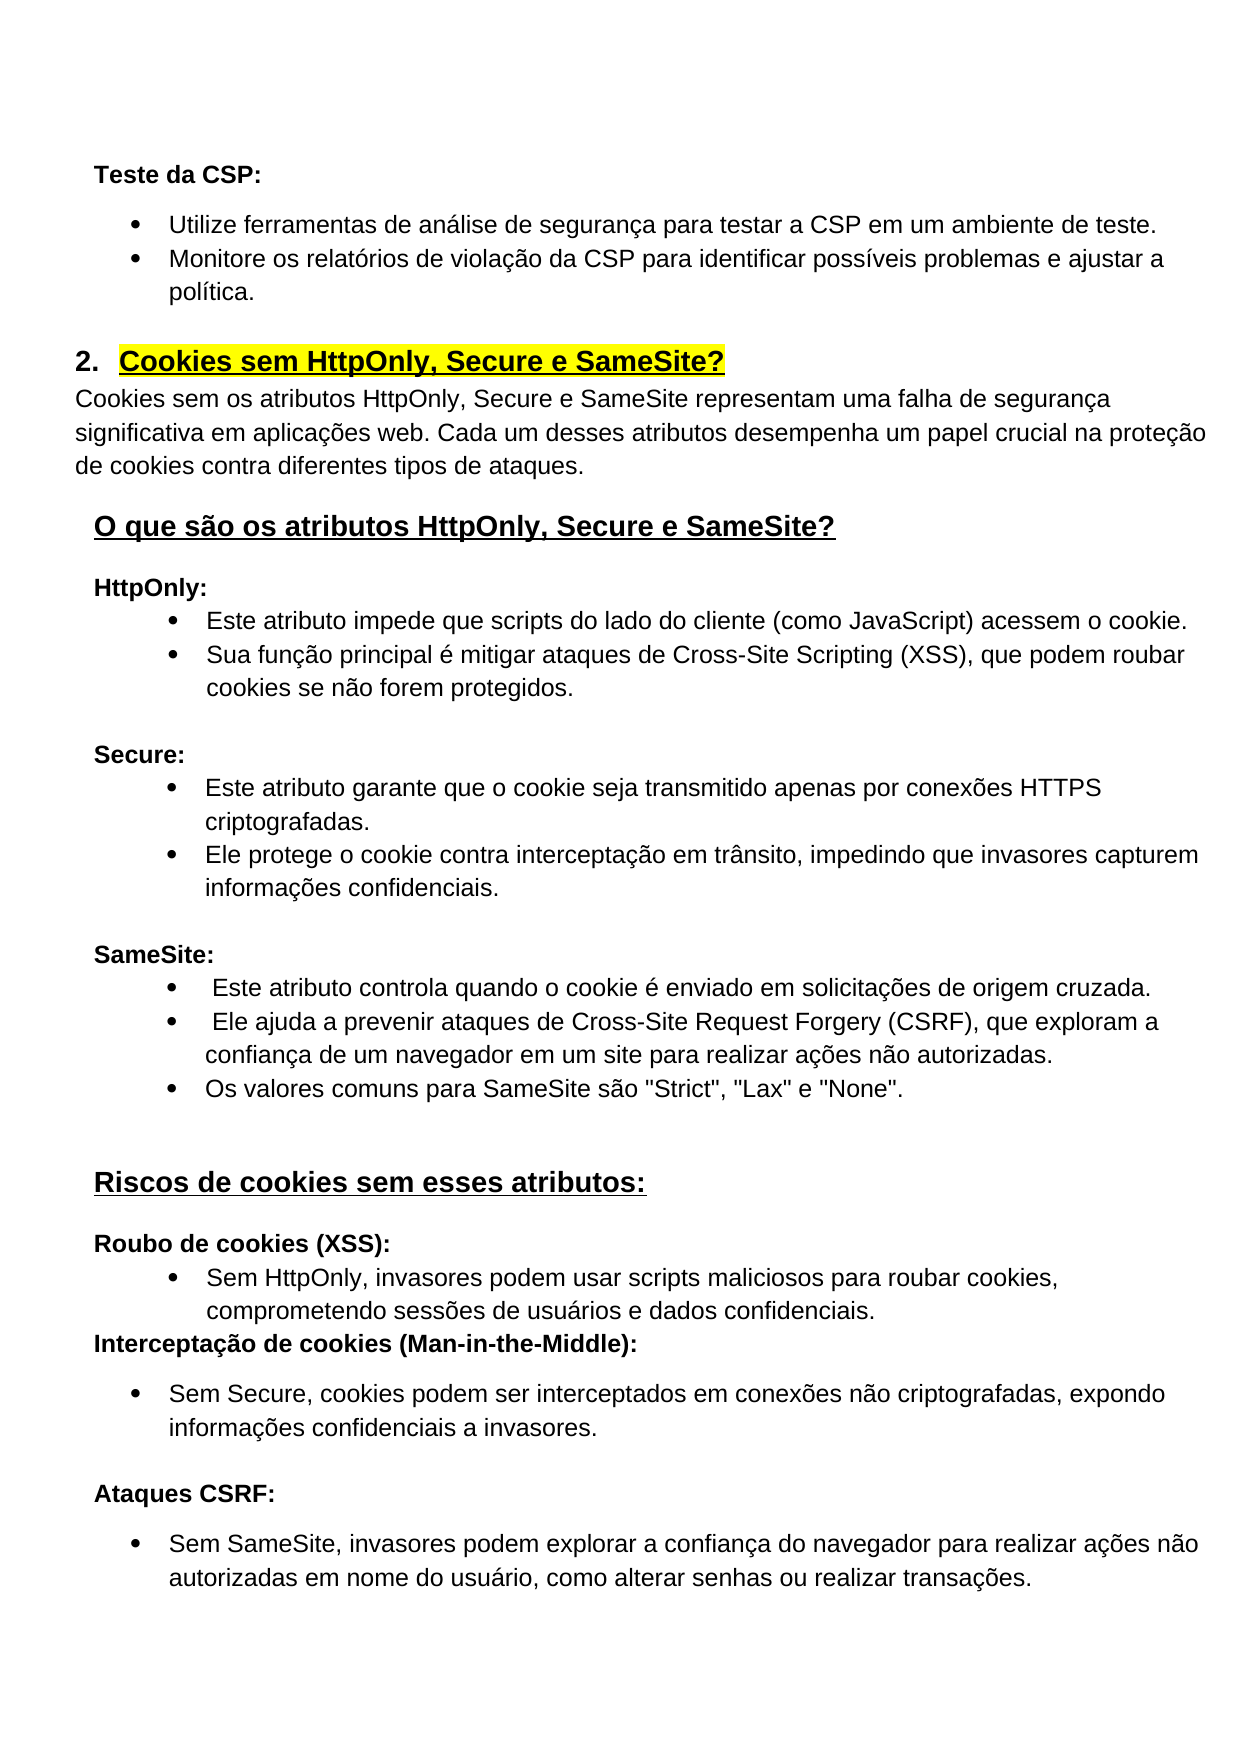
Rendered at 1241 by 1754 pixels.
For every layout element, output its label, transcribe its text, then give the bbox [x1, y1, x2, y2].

list Sem SameSite, invasores podem explorar a confiança do navegador para realizar ações não autorizadas em nome do usuário, como alterar senhas ou realizar transações. [131, 1529, 1219, 1592]
list Monitore os relatórios de violação da CSP para identificar possíveis problemas e ajustar a política. [131, 244, 1219, 306]
text HttpOnly: [94, 573, 1219, 602]
list Este atributo impede que scripts do lado do cliente (como JavaScript) acessem o cookie. [169, 606, 1219, 635]
list Sem Secure, cookies podem ser interceptados em conexões não criptografadas, expondo informações confidenciais a invasores. [131, 1379, 1219, 1442]
text 2. Cookies sem HttpOnly, Secure e SameSite? [75, 344, 1219, 379]
list Os valores comuns para SameSite são "Strict", "Lax" e "None". [167, 1074, 1219, 1102]
text Riscos de cookies sem esses atributos: [94, 1165, 1219, 1199]
text Secure: [94, 740, 1219, 769]
text SameSite: [94, 940, 1219, 969]
text Roubo de cookies (XSS): [94, 1229, 1219, 1258]
list Sem HttpOnly, invasores podem usar scripts maliciosos para roubar cookies, comprometendo sessões de usuários e dados confidenciais. [169, 1263, 1219, 1325]
list Este atributo controla quando o cookie é enviado em solicitações de origem cruzada. [167, 973, 1219, 1002]
list Este atributo garante que o cookie seja transmitido apenas por conexões HTTPS criptografadas. [167, 773, 1219, 835]
text Teste da CSP: [94, 160, 1219, 189]
text Ataques CSRF: [94, 1479, 1219, 1508]
text Interceptação de cookies (Man-in-the-Middle): [94, 1329, 1219, 1358]
list Ele protege o cookie contra interceptação em trânsito, impedindo que invasores capturem informações confidenciais. [167, 840, 1219, 902]
list Utilize ferramentas de análise de segurança para testar a CSP em um ambiente de teste. [131, 210, 1219, 239]
list Sua função principal é mitigar ataques de Cross-Site Scripting (XSS), que podem roubar cookies se não forem protegidos. [169, 640, 1219, 702]
text Cookies sem os atributos HttpOnly, Secure e SameSite representam uma falha de segurança significativa em aplicações web. Cada um desses atributos desempenha um papel crucial na proteção de cookies contra diferentes tipos de ataques. [75, 384, 1219, 479]
list Ele ajuda a prevenir ataques de Cross-Site Request Forgery (CSRF), que exploram a confiança de um navegador em um site para realizar ações não autorizadas. [167, 1007, 1219, 1069]
text O que são os atributos HttpOnly, Secure e SameSite? [94, 509, 1219, 543]
